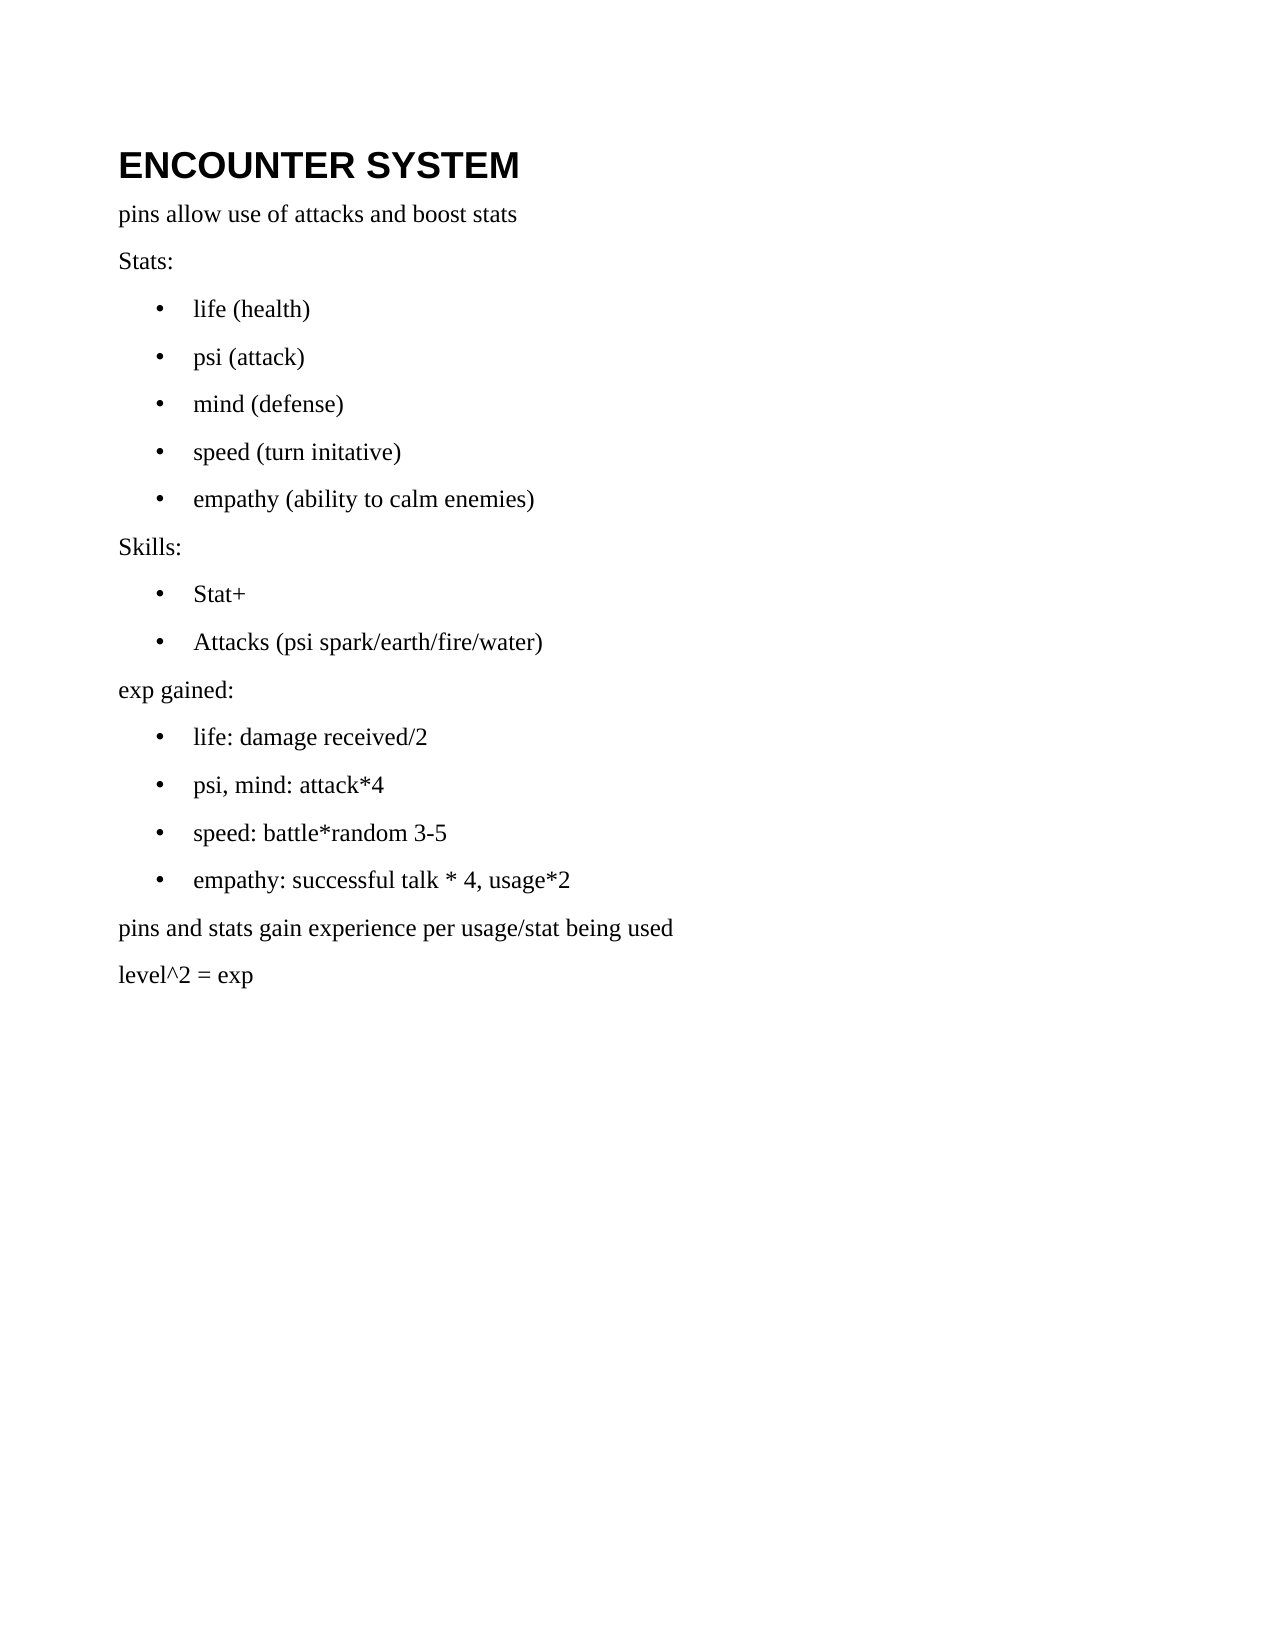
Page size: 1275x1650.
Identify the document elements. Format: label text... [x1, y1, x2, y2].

text pins allow use of attacks and boost stats [118, 199, 1157, 227]
text exp gained: [118, 675, 1157, 703]
list speed (turn initative) [156, 437, 1157, 466]
list Stat+ [156, 579, 1157, 608]
list empathy (ability to calm enemies) [156, 484, 1157, 513]
text Skills: [118, 532, 1157, 561]
list psi (attack) [156, 342, 1157, 370]
subtitle ENCOUNTER SYSTEM [118, 143, 1157, 186]
list Attacks (psi spark/earth/fire/water) [156, 627, 1157, 656]
text level^2 = exp [118, 960, 1157, 989]
text pins and stats gain experience per usage/stat being used [118, 913, 1157, 942]
list speed: battle*random 3-5 [156, 818, 1157, 846]
list life (health) [156, 294, 1157, 323]
text Stats: [118, 246, 1157, 275]
list empathy: successful talk * 4, usage*2 [156, 865, 1157, 894]
list life: damage received/2 [156, 722, 1157, 751]
list mind (defense) [156, 389, 1157, 418]
list psi, mind: attack*4 [156, 770, 1157, 799]
